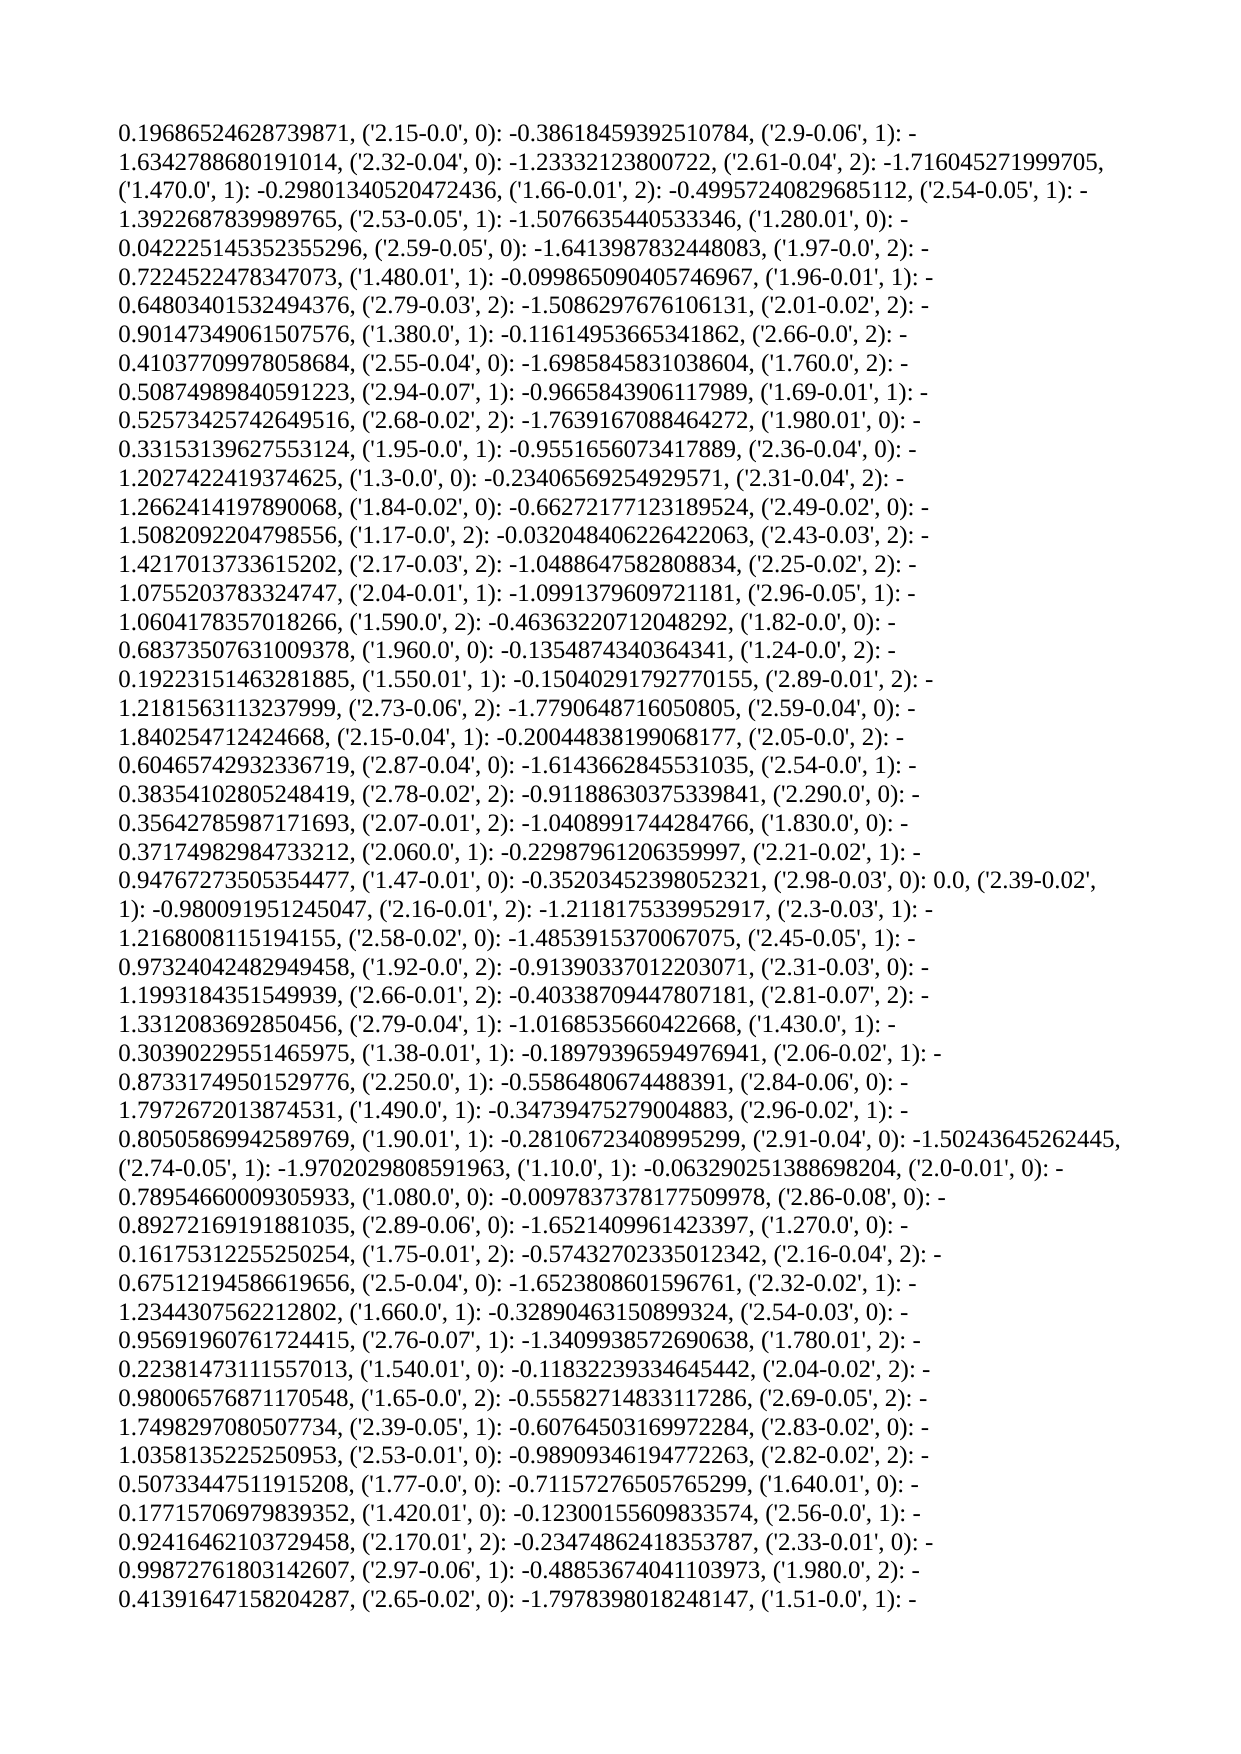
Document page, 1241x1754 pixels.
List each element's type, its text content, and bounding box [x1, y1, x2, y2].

text -0.19686524628739871, ('2.15-0.0', 0): -0.38618459392510784, ('2.9-0.06', 1): -1.6342788680191014, ('2.32-0.04', 0): -1.23332123800722, ('2.61-0.04', 2): -1.716045271999705, ('1.470.0', 1): -0.29801340520472436, ('1.66-0.01', 2): -0.49957240829685112, ('2.54-0.05', 1): -1.3922687839989765, ('2.53-0.05', 1): -1.5076635440533346, ('1.280.01', 0): -0.042225145352355296, ('2.59-0.05', 0): -1.6413987832448083, ('1.97-0.0', 2): -0.7224522478347073, ('1.480.01', 1): -0.099865090405746967, ('1.96-0.01', 1): -0.64803401532494376, ('2.79-0.03', 2): -1.5086297676106131, ('2.01-0.02', 2): -0.90147349061507576, ('1.380.0', 1): -0.11614953665341862, ('2.66-0.0', 2): -0.41037709978058684, ('2.55-0.04', 0): -1.6985845831038604, ('1.760.0', 2): -0.50874989840591223, ('2.94-0.07', 1): -0.9665843906117989, ('1.69-0.01', 1): -0.52573425742649516, ('2.68-0.02', 2): -1.7639167088464272, ('1.980.01', 0): -0.33153139627553124, ('1.95-0.0', 1): -0.9551656073417889, ('2.36-0.04', 0): -1.2027422419374625, ('1.3-0.0', 0): -0.23406569254929571, ('2.31-0.04', 2): -1.2662414197890068, ('1.84-0.02', 0): -0.66272177123189524, ('2.49-0.02', 0): -1.5082092204798556, ('1.17-0.0', 2): -0.032048406226422063, ('2.43-0.03', 2): -1.4217013733615202, ('2.17-0.03', 2): -1.0488647582808834, ('2.25-0.02', 2): -1.0755203783324747, ('2.04-0.01', 1): -1.0991379609721181, ('2.96-0.05', 1): -1.0604178357018266, ('1.590.0', 2): -0.46363220712048292, ('1.82-0.0', 0): -0.68373507631009378, ('1.960.0', 0): -0.1354874340364341, ('1.24-0.0', 2): -0.19223151463281885, ('1.550.01', 1): -0.15040291792770155, ('2.89-0.01', 2): -1.2181563113237999, ('2.73-0.06', 2): -1.7790648716050805, ('2.59-0.04', 0): -1.840254712424668, ('2.15-0.04', 1): -0.20044838199068177, ('2.05-0.0', 2): -0.60465742932336719, ('2.87-0.04', 0): -1.6143662845531035, ('2.54-0.0', 1): -0.38354102805248419, ('2.78-0.02', 2): -0.91188630375339841, ('2.290.0', 0): -0.35642785987171693, ('2.07-0.01', 2): -1.0408991744284766, ('1.830.0', 0): -0.37174982984733212, ('2.060.0', 1): -0.22987961206359997, ('2.21-0.02', 1): -0.94767273505354477, ('1.47-0.01', 0): -0.35203452398052321, ('2.98-0.03', 0): 0.0, ('2.39-0.02', 1): -0.980091951245047, ('2.16-0.01', 2): -1.2118175339952917, ('2.3-0.03', 1): -1.2168008115194155, ('2.58-0.02', 0): -1.4853915370067075, ('2.45-0.05', 1): -0.97324042482949458, ('1.92-0.0', 2): -0.91390337012203071, ('2.31-0.03', 0): -1.1993184351549939, ('2.66-0.01', 2): -0.40338709447807181, ('2.81-0.07', 2): -1.3312083692850456, ('2.79-0.04', 1): -1.0168535660422668, ('1.430.0', 1): -0.30390229551465975, ('1.38-0.01', 1): -0.18979396594976941, ('2.06-0.02', 1): -0.87331749501529776, ('2.250.0', 1): -0.5586480674488391, ('2.84-0.06', 0): -1.7972672013874531, ('1.490.0', 1): -0.34739475279004883, ('2.96-0.02', 1): -0.80505869942589769, ('1.90.01', 1): -0.28106723408995299, ('2.91-0.04', 0): -1.50243645262445, ('2.74-0.05', 1): -1.9702029808591963, ('1.10.0', 1): -0.063290251388698204, ('2.0-0.01', 0): -0.78954660009305933, ('1.080.0', 0): -0.0097837378177509978, ('2.86-0.08', 0): -0.89272169191881035, ('2.89-0.06', 0): -1.6521409961423397, ('1.270.0', 0): -0.16175312255250254, ('1.75-0.01', 2): -0.57432702335012342, ('2.16-0.04', 2): -0.67512194586619656, ('2.5-0.04', 0): -1.6523808601596761, ('2.32-0.02', 1): -1.2344307562212802, ('1.660.0', 1): -0.32890463150899324, ('2.54-0.03', 0): -0.95691960761724415, ('2.76-0.07', 1): -1.3409938572690638, ('1.780.01', 2): -0.22381473111557013, ('1.540.01', 0): -0.11832239334645442, ('2.04-0.02', 2): -0.98006576871170548, ('1.65-0.0', 2): -0.55582714833117286, ('2.69-0.05', 2): -1.7498297080507734, ('2.39-0.05', 1): -0.60764503169972284, ('2.83-0.02', 0): -1.0358135225250953, ('2.53-0.01', 0): -0.98909346194772263, ('2.82-0.02', 2): -0.50733447511915208, ('1.77-0.0', 0): -0.71157276505765299, ('1.640.01', 0): -0.17715706979839352, ('1.420.01', 0): -0.12300155609833574, ('2.56-0.0', 1): -0.92416462103729458, ('2.170.01', 2): -0.23474862418353787, ('2.33-0.01', 0): -0.99872761803142607, ('2.97-0.06', 1): -0.48853674041103973, ('1.980.0', 2): -0.41391647158204287, ('2.65-0.02', 0): -1.7978398018248147, ('1.51-0.0', 1): [118, 118, 1122, 1613]
